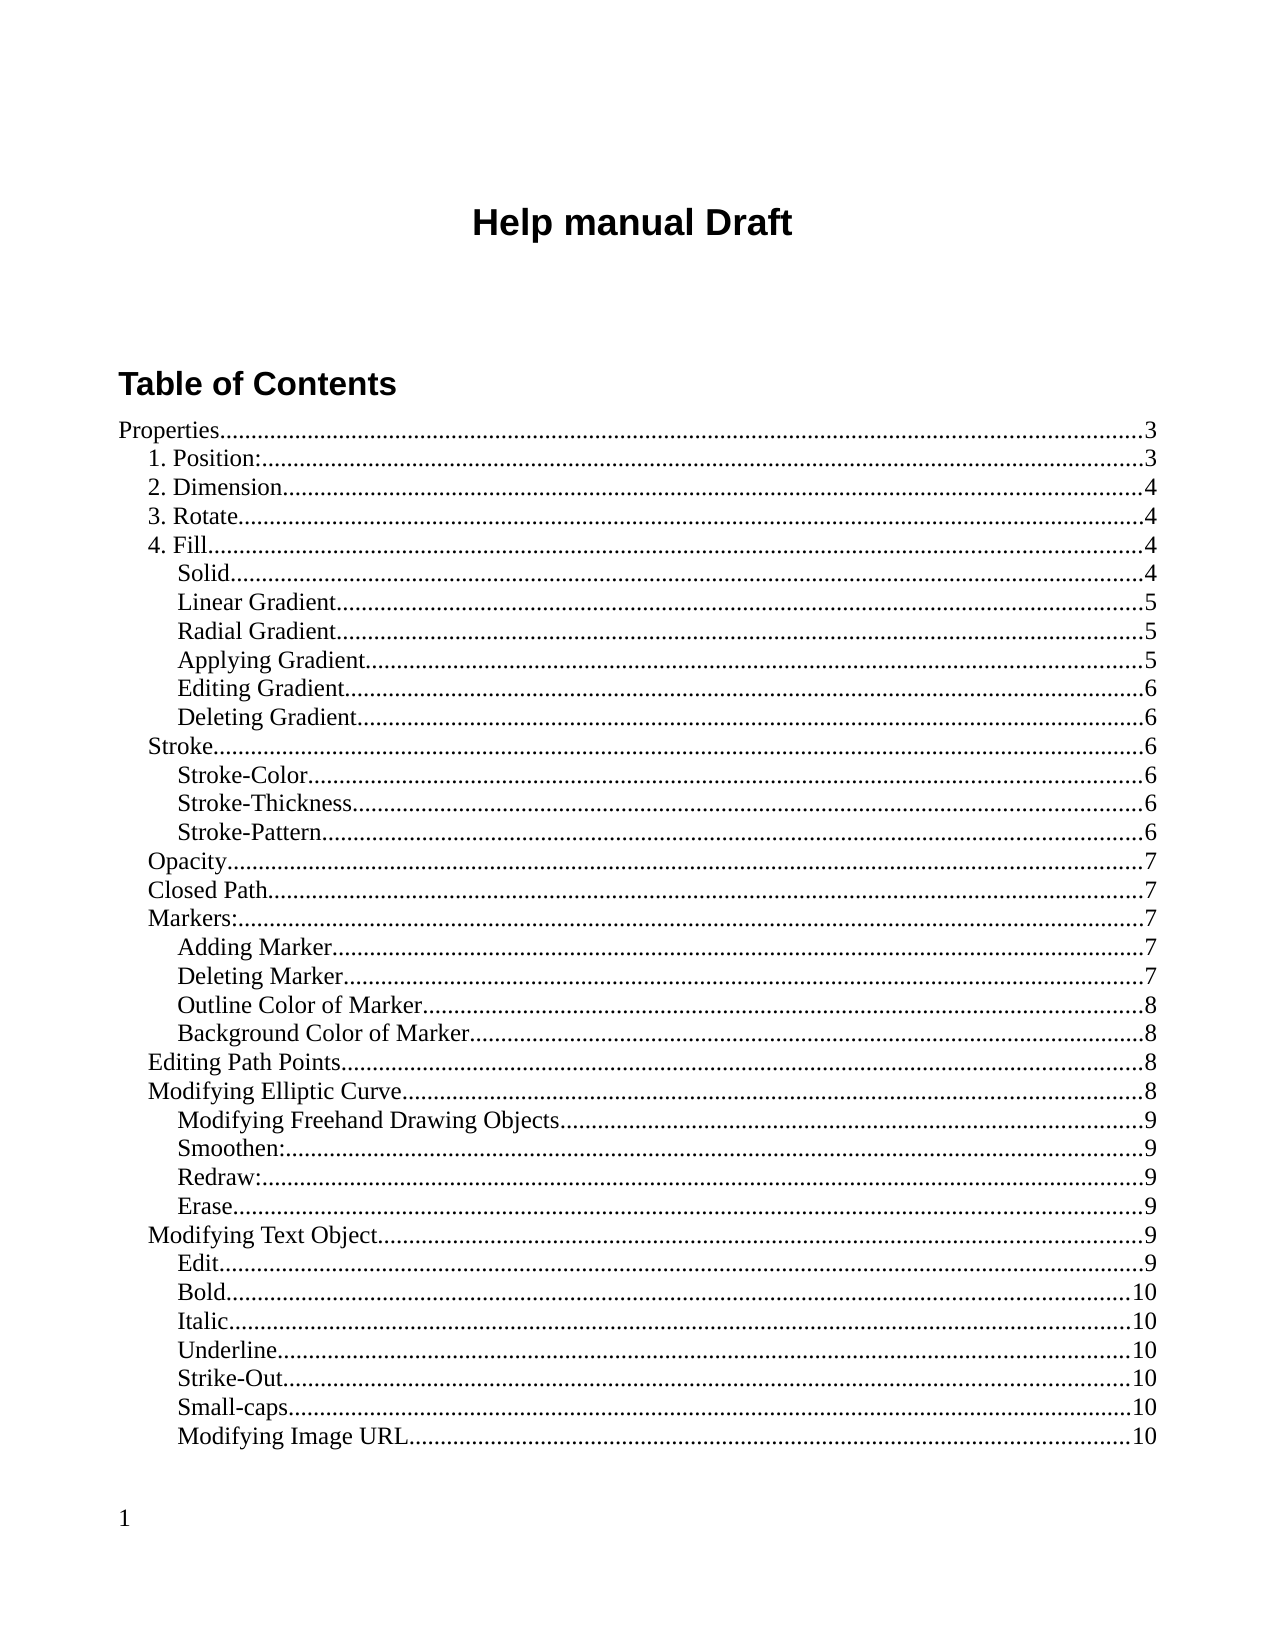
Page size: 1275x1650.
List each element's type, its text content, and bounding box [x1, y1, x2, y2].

text Stroke-Thickness 6 [177, 788, 1157, 817]
text Background Color of Marker 8 [177, 1018, 1157, 1047]
text Outline Color of Marker 8 [177, 990, 1157, 1018]
text Modifying Freehand Drawing Objects 9 [177, 1105, 1157, 1133]
text Modifying Text Object 9 [148, 1220, 1157, 1248]
text Edit 9 [177, 1248, 1157, 1277]
text Stroke 6 [148, 731, 1157, 760]
text Markers: 7 [148, 903, 1157, 932]
text Italic 10 [177, 1306, 1157, 1335]
text Applying Gradient 5 [177, 645, 1157, 673]
text Properties 3 [118, 415, 1157, 443]
text Deleting Gradient 6 [177, 702, 1157, 731]
text Bold 10 [177, 1277, 1157, 1306]
text Opacity 7 [148, 846, 1157, 875]
text 2. Dimension 4 [148, 472, 1157, 501]
text Radial Gradient 5 [177, 616, 1157, 645]
text Deleting Marker 7 [177, 961, 1157, 990]
text Linear Gradient 5 [177, 587, 1157, 616]
text 3. Rotate 4 [148, 501, 1157, 530]
text Stroke-Color 6 [177, 760, 1157, 788]
text Smoothen: 9 [177, 1133, 1157, 1162]
text Editing Path Points 8 [148, 1047, 1157, 1076]
text Editing Gradient 6 [177, 673, 1157, 702]
text Underline 10 [177, 1335, 1157, 1363]
text Modifying Image URL 10 [177, 1421, 1157, 1450]
text 4. Fill 4 [148, 530, 1157, 558]
subtitle Table of Contents [118, 364, 1157, 402]
text Redraw: 9 [177, 1162, 1157, 1191]
title Help manual Draft [118, 201, 1157, 244]
text Modifying Elliptic Curve 8 [148, 1076, 1157, 1105]
text Erase 9 [177, 1191, 1157, 1220]
text Strike-Out 10 [177, 1363, 1157, 1392]
text Solid 4 [177, 558, 1157, 587]
text Adding Marker 7 [177, 932, 1157, 961]
text Stroke-Pattern 6 [177, 817, 1157, 846]
text Small-caps 10 [177, 1392, 1157, 1421]
text 1. Position: 3 [148, 443, 1157, 472]
text Closed Path 7 [148, 875, 1157, 903]
